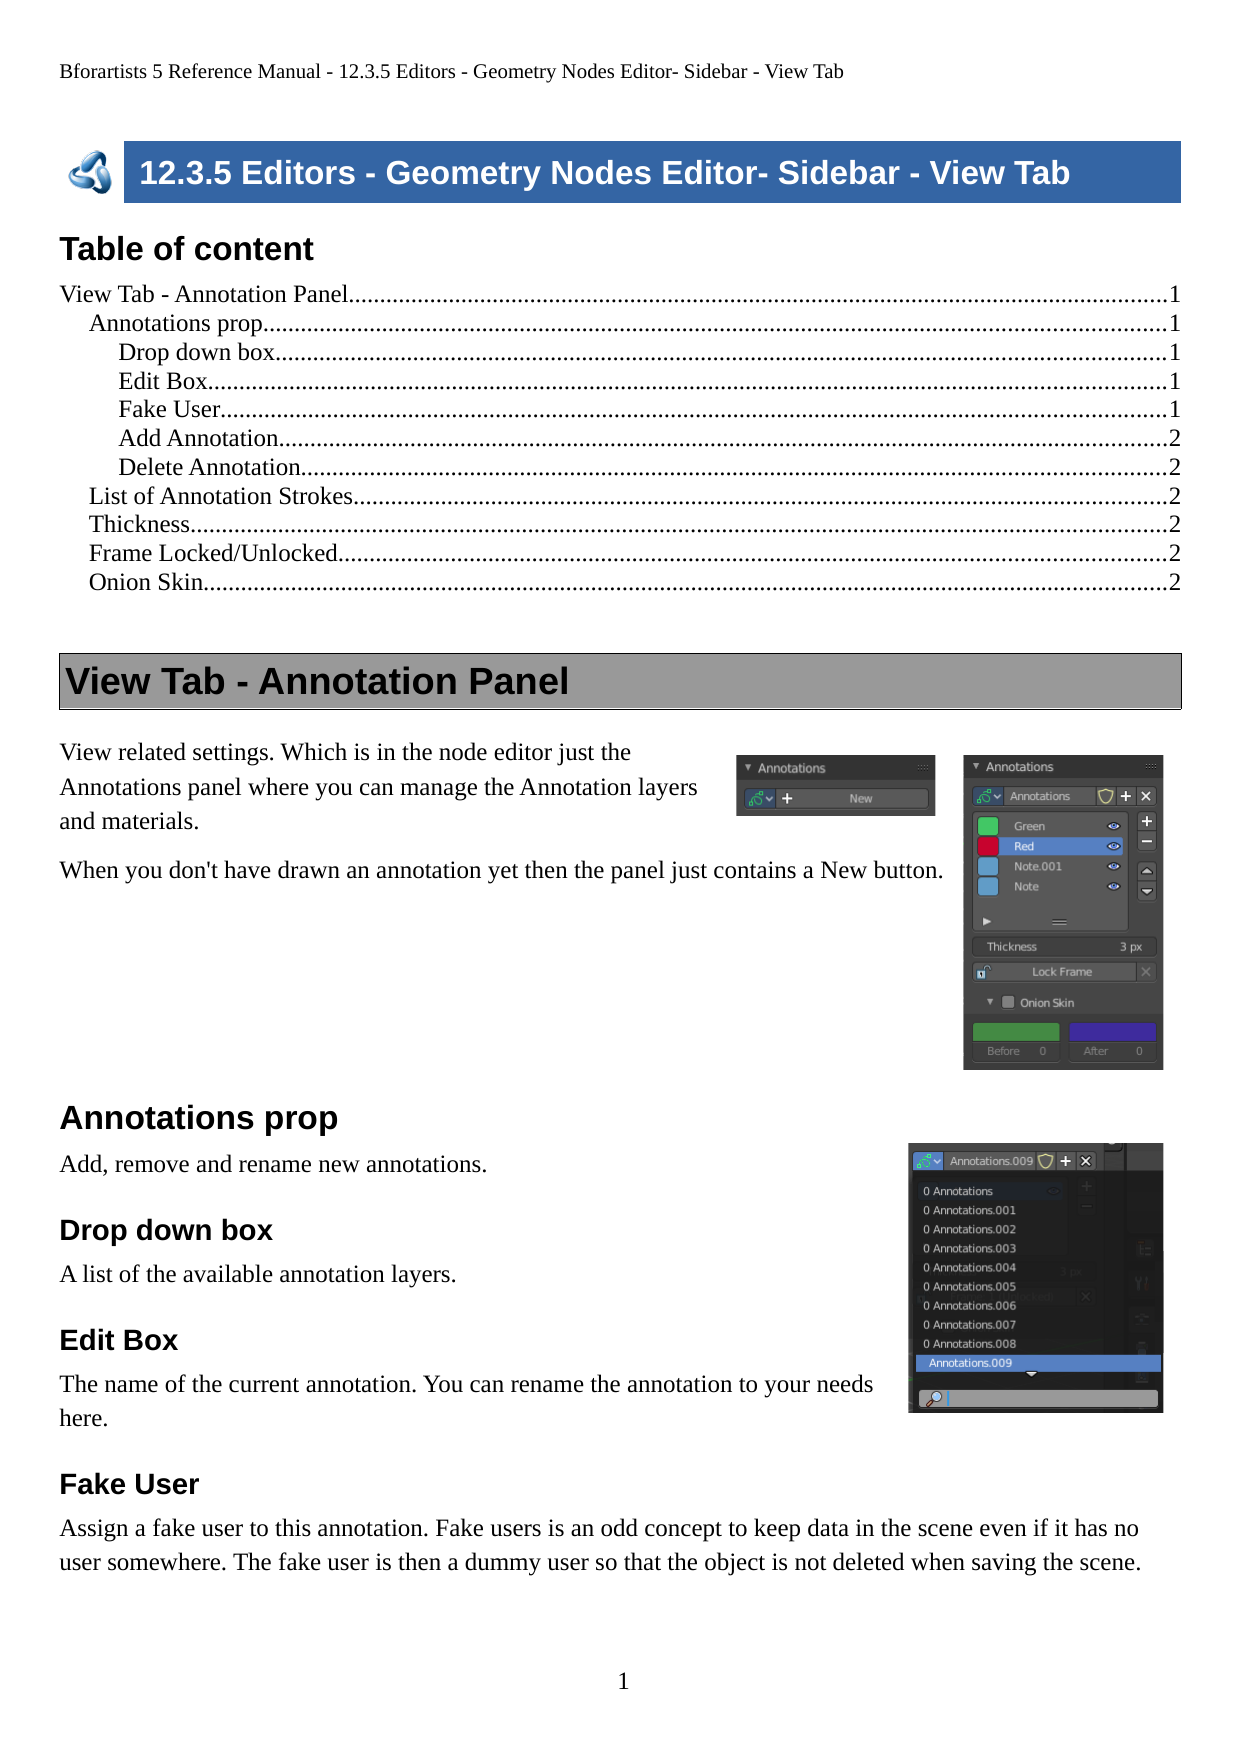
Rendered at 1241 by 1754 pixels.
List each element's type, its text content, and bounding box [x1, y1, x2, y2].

text Drop down box 1 [118, 337, 1181, 366]
picture [963, 755, 1164, 1070]
subtitle Edit Box [59, 1322, 908, 1356]
text Delete Annotation 2 [118, 452, 1181, 481]
text View related settings. Which is in the node editor just the Annotations panel where you can manage the Annotation layers and materials. [59, 737, 1181, 835]
table_header [59, 141, 124, 203]
subtitle Drop down box [59, 1212, 908, 1246]
text Add Annotation 2 [118, 423, 1181, 452]
picture [65, 147, 114, 197]
table_header View Tab - Annotation Panel [60, 654, 1181, 708]
subtitle Fake User [59, 1467, 1181, 1501]
text Frame Locked/Unlocked 2 [88, 538, 1181, 567]
text Assign a fake user to this annotation. Fake users is an odd concept to keep data in the scene even if it has no user somewhere. The fake user is then a dummy user so that the object is not deleted when saving the scene. [59, 1513, 1181, 1576]
text The name of the current annotation. You can rename the annotation to your needs here. [59, 1369, 1181, 1432]
table_header 12.3.5 Editors - Geometry Nodes Editor- Sidebar - View Tab [124, 141, 1181, 203]
text Edit Box 1 [118, 366, 1181, 394]
text Fake User 1 [118, 394, 1181, 423]
text Onion Skin 2 [88, 567, 1181, 596]
text Annotations prop 1 [88, 308, 1181, 337]
subtitle Table of content [59, 228, 1181, 267]
subtitle Annotations prop [59, 1098, 1181, 1136]
text View Tab - Annotation Panel 1 [59, 279, 1181, 308]
subtitle [1164, 1322, 1181, 1356]
picture [908, 1143, 1164, 1413]
text Add, remove and rename new annotations. [59, 1149, 908, 1178]
text A list of the available annotation layers. [59, 1259, 908, 1287]
picture [736, 755, 936, 816]
text List of Annotation Strokes 2 [88, 481, 1181, 509]
subtitle [1164, 1212, 1181, 1246]
text When you don't have drawn an annotation yet then the panel just contains a New button. [59, 855, 963, 884]
text Thickness 2 [88, 509, 1181, 538]
